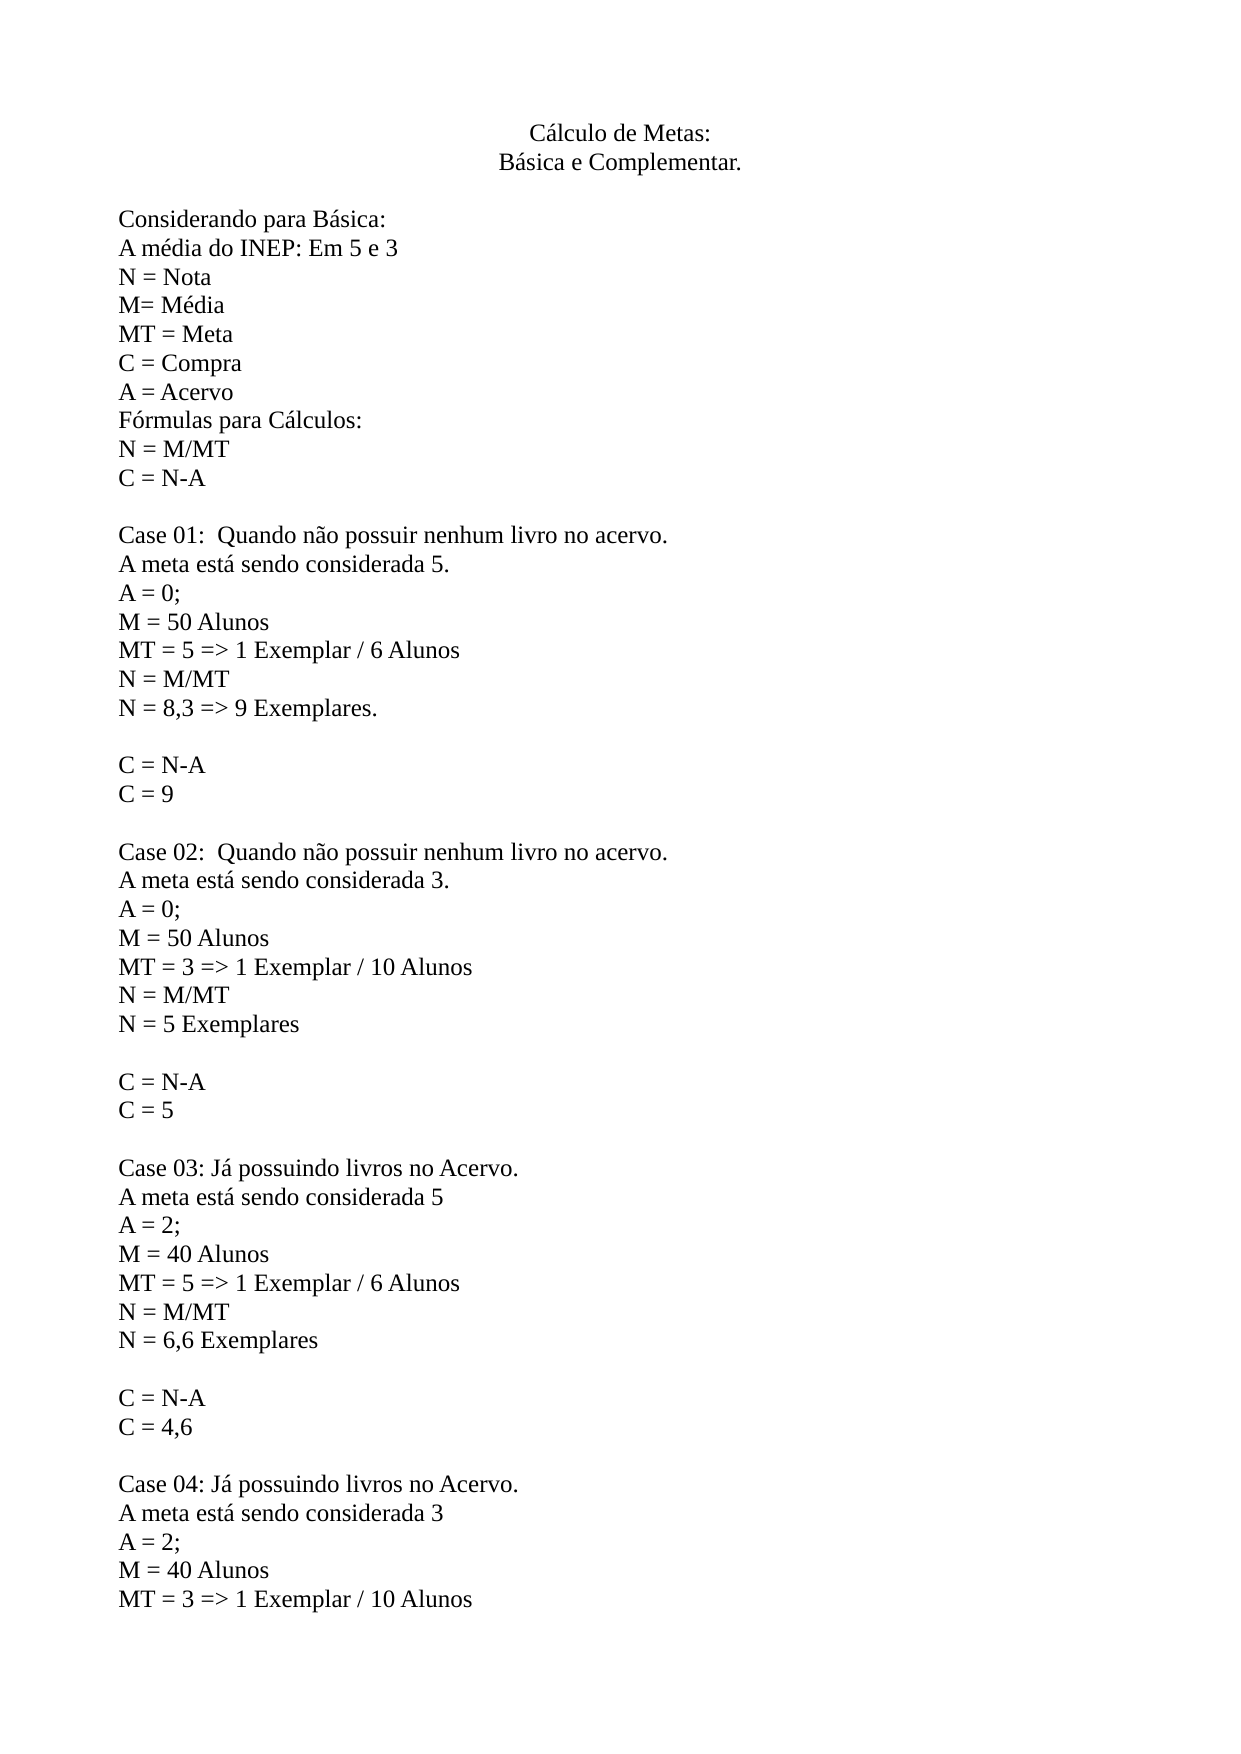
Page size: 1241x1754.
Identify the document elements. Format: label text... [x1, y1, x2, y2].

text A = 2; [118, 1527, 1122, 1556]
text A meta está sendo considerada 3 [118, 1498, 1122, 1527]
text N = M/MT [118, 434, 1122, 463]
text N = M/MT [118, 981, 1122, 1009]
text MT = 5 => 1 Exemplar / 6 Alunos [118, 636, 1122, 664]
text A = 0; [118, 894, 1122, 923]
text A = 0; [118, 578, 1122, 607]
text C = 5 [118, 1096, 1122, 1124]
text Cálculo de Metas: [118, 118, 1122, 147]
text M = 40 Alunos [118, 1239, 1122, 1268]
text N = 8,3 => 9 Exemplares. [118, 693, 1122, 722]
text N = 6,6 Exemplares [118, 1326, 1122, 1354]
text Básica e Complementar. [118, 147, 1122, 176]
text A média do INEP: Em 5 e 3 [118, 233, 1122, 262]
text M = 50 Alunos [118, 607, 1122, 636]
text Case 04: Já possuindo livros no Acervo. [118, 1469, 1122, 1498]
text N = Nota [118, 262, 1122, 291]
text A meta está sendo considerada 5 [118, 1182, 1122, 1211]
text C = Compra [118, 348, 1122, 377]
text C = N-A [118, 463, 1122, 492]
text M = 40 Alunos [118, 1556, 1122, 1584]
text A meta está sendo considerada 5. [118, 549, 1122, 578]
text Fórmulas para Cálculos: [118, 406, 1122, 434]
text N = M/MT [118, 1297, 1122, 1326]
text Case 02: Quando não possuir nenhum livro no acervo. [118, 837, 1122, 866]
text N = M/MT [118, 664, 1122, 693]
text Case 01: Quando não possuir nenhum livro no acervo. [118, 521, 1122, 549]
text C = N-A [118, 751, 1122, 779]
text A = Acervo [118, 377, 1122, 406]
text A meta está sendo considerada 3. [118, 866, 1122, 894]
text Case 03: Já possuindo livros no Acervo. [118, 1153, 1122, 1182]
text Considerando para Básica: [118, 204, 1122, 233]
text C = N-A [118, 1383, 1122, 1412]
text C = N-A [118, 1067, 1122, 1096]
text C = 4,6 [118, 1412, 1122, 1441]
text M = 50 Alunos [118, 923, 1122, 952]
text A = 2; [118, 1211, 1122, 1239]
text C = 9 [118, 779, 1122, 808]
text MT = 3 => 1 Exemplar / 10 Alunos [118, 952, 1122, 981]
text MT = Meta [118, 319, 1122, 348]
text M= Média [118, 291, 1122, 319]
text N = 5 Exemplares [118, 1009, 1122, 1038]
text MT = 3 => 1 Exemplar / 10 Alunos [118, 1584, 1122, 1613]
text MT = 5 => 1 Exemplar / 6 Alunos [118, 1268, 1122, 1297]
